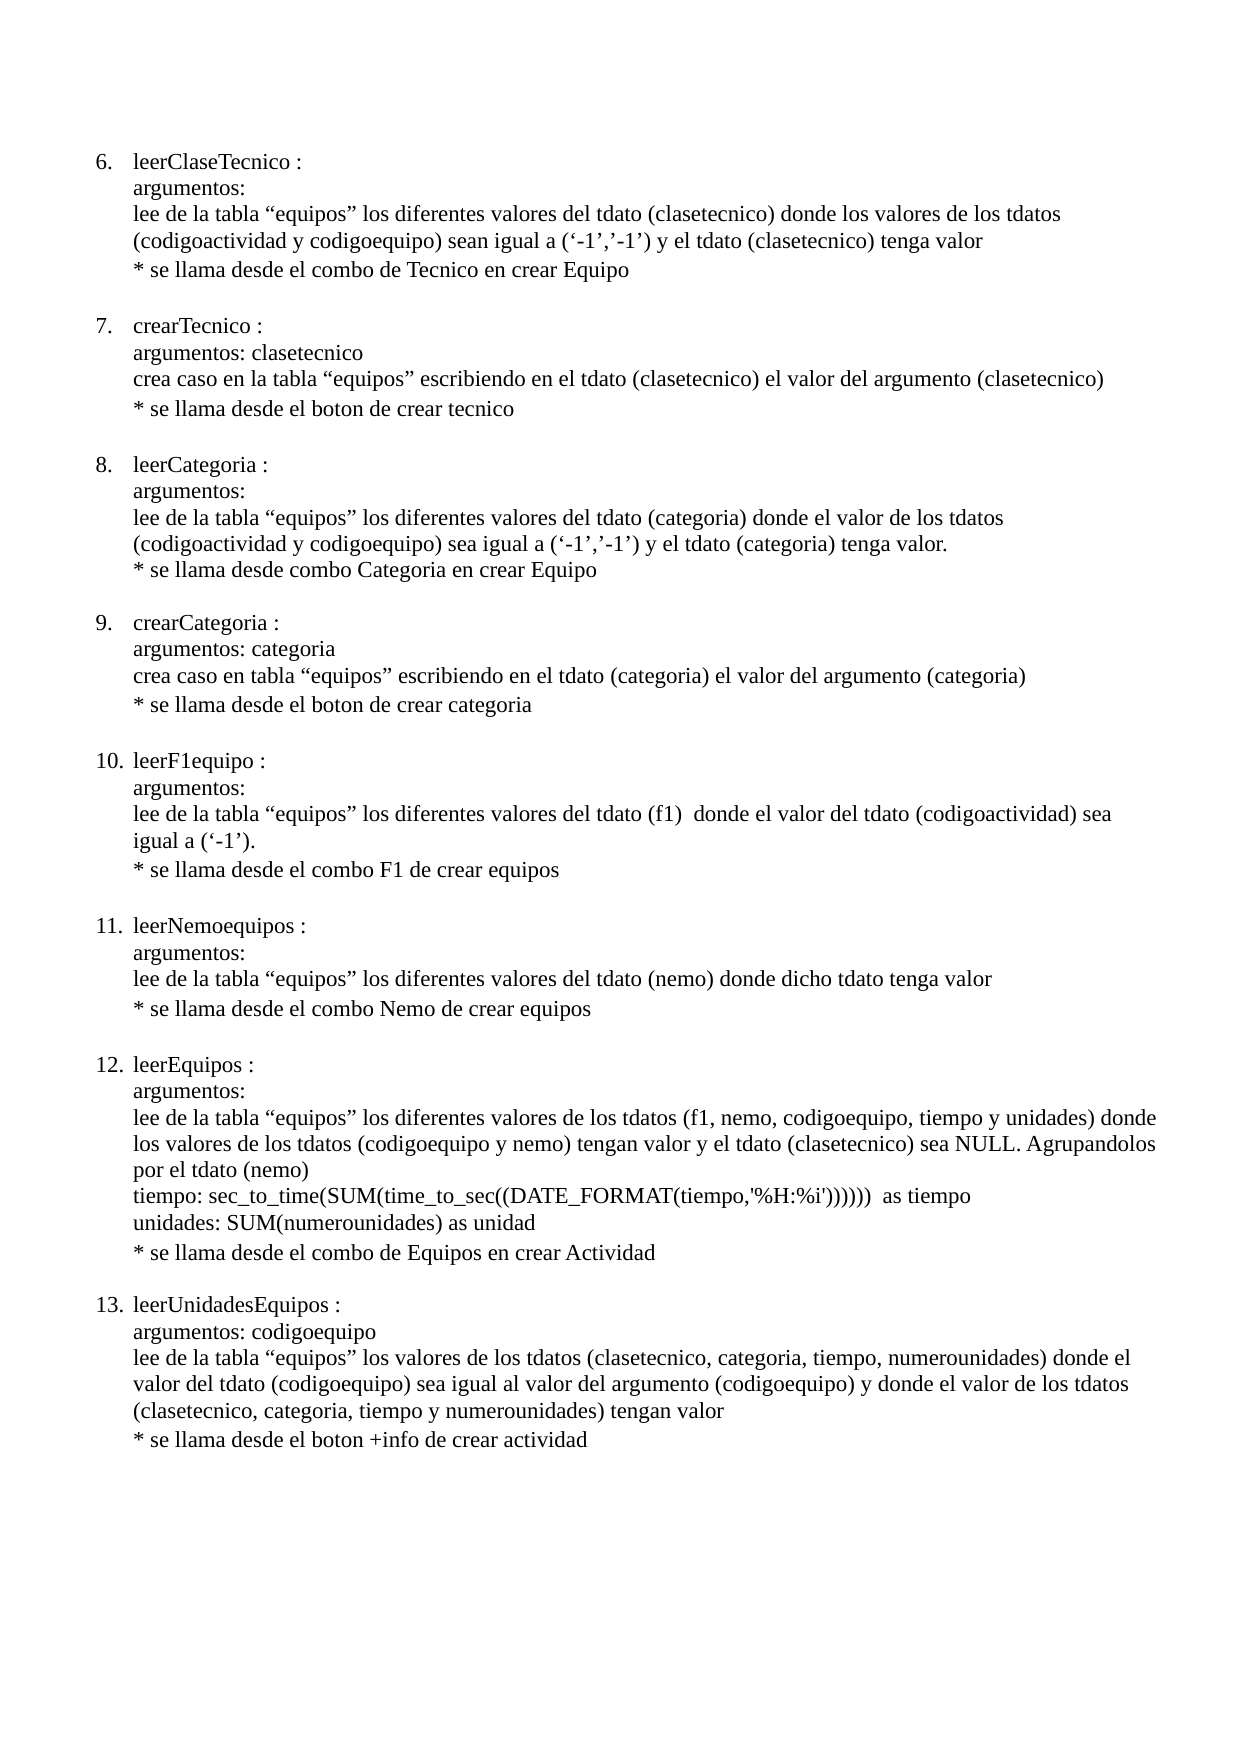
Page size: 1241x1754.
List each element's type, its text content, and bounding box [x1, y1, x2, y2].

list argumentos: categoria [95, 636, 1161, 662]
list crea caso en la tabla “equipos” escribiendo en el tdato (clasetecnico) el valor del argumento (clasetecnico) [95, 365, 1161, 392]
list * se llama desde el combo F1 de crear equipos [95, 853, 1161, 883]
list crearTecnico : [95, 313, 1161, 339]
list argumentos: clasetecnico [95, 339, 1161, 365]
list * se llama desde el boton +info de crear actividad [95, 1423, 1161, 1453]
list argumentos: [95, 939, 1161, 965]
list lee de la tabla “equipos” los diferentes valores de los tdatos (f1, nemo, codigoequipo, tiempo y unidades) donde los valores de los tdatos (codigoequipo y nemo) tengan valor y el tdato (clasetecnico) sea NULL. Agrupandolos por el tdato (nemo) [95, 1103, 1161, 1183]
list argumentos: [95, 174, 1161, 201]
list lee de la tabla “equipos” los diferentes valores del tdato (categoria) donde el valor de los tdatos (codigoactividad y codigoequipo) sea igual a (‘-1’,’-1’) y el tdato (categoria) tenga valor. [95, 504, 1161, 556]
list leerEquipos : [95, 1051, 1161, 1077]
list argumentos: codigoequipo [95, 1318, 1161, 1344]
list crea caso en tabla “equipos” escribiendo en el tdato (categoria) el valor del argumento (categoria) [95, 662, 1161, 688]
list * se llama desde el combo de Equipos en crear Actividad [95, 1235, 1161, 1265]
list lee de la tabla “equipos” los diferentes valores del tdato (nemo) donde dicho tdato tenga valor [95, 965, 1161, 991]
list * se llama desde combo Categoria en crear Equipo [95, 556, 1161, 583]
list argumentos: [95, 477, 1161, 504]
list * se llama desde el boton de crear tecnico [95, 392, 1161, 421]
list lee de la tabla “equipos” los diferentes valores del tdato (f1) donde el valor del tdato (codigoactividad) sea igual a (‘-1’). [95, 800, 1161, 853]
list leerNemoequipos : [95, 912, 1161, 939]
list leerUnidadesEquipos : [95, 1291, 1161, 1318]
list * se llama desde el combo de Tecnico en crear Equipo [95, 253, 1161, 283]
list * se llama desde el combo Nemo de crear equipos [95, 991, 1161, 1021]
list lee de la tabla “equipos” los valores de los tdatos (clasetecnico, categoria, tiempo, numerounidades) donde el valor del tdato (codigoequipo) sea igual al valor del argumento (codigoequipo) y donde el valor de los tdatos (clasetecnico, categoria, tiempo y numerounidades) tengan valor [95, 1344, 1161, 1423]
list * se llama desde el boton de crear categoria [95, 688, 1161, 718]
list leerClaseTecnico : [95, 148, 1161, 174]
list leerCategoria : [95, 451, 1161, 477]
list argumentos: [95, 774, 1161, 800]
list unidades: SUM(numerounidades) as unidad [95, 1209, 1161, 1235]
list argumentos: [95, 1077, 1161, 1103]
list leerF1equipo : [95, 748, 1161, 774]
list tiempo: sec_to_time(SUM(time_to_sec((DATE_FORMAT(tiempo,'%H:%i')))))) as tiempo [95, 1183, 1161, 1209]
list crearCategoria : [95, 609, 1161, 636]
list lee de la tabla “equipos” los diferentes valores del tdato (clasetecnico) donde los valores de los tdatos (codigoactividad y codigoequipo) sean igual a (‘-1’,’-1’) y el tdato (clasetecnico) tenga valor [95, 201, 1161, 253]
